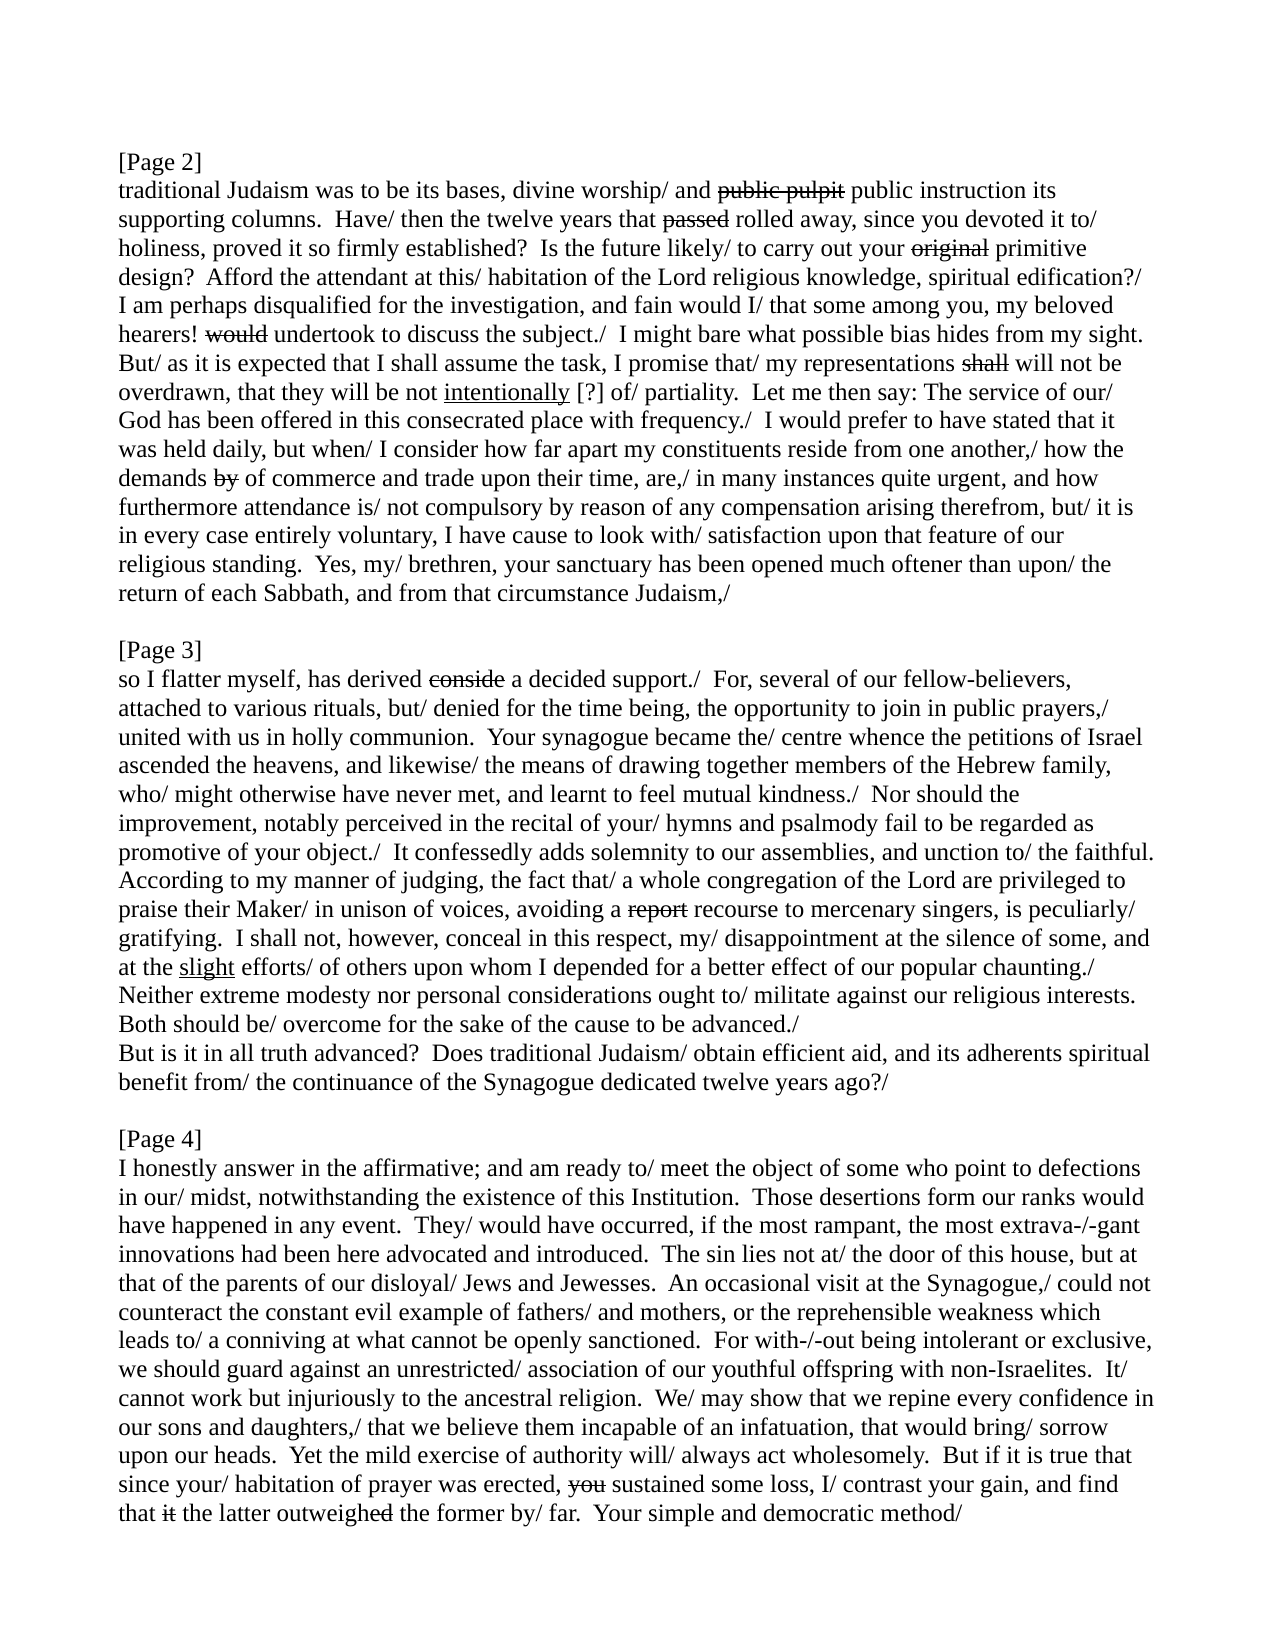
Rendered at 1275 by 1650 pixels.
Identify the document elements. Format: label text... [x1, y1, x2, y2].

text [Page 4] [118, 1124, 1157, 1153]
text traditional Judaism was to be its bases, divine worship/ and public pulpit public instruction its supporting columns. Have/ then the twelve years that passed rolled away, since you devoted it to/ holiness, proved it so firmly established? Is the future likely/ to carry out your original primitive design? Afford the attendant at this/ habitation of the Lord religious knowledge, spiritual edification?/ I am perhaps disqualified for the investigation, and fain would I/ that some among you, my beloved hearers! would undertook to discuss the subject./ I might bare what possible bias hides from my sight. But/ as it is expected that I shall assume the task, I promise that/ my representations shall will not be overdrawn, that they will be not intentionally [?] of/ partiality. Let me then say: The service of our/ God has been offered in this consecrated place with frequency./ I would prefer to have stated that it was held daily, but when/ I consider how far apart my constituents reside from one another,/ how the demands by of commerce and trade upon their time, are,/ in many instances quite urgent, and how furthermore attendance is/ not compulsory by reason of any compensation arising therefrom, but/ it is in every case entirely voluntary, I have cause to look with/ satisfaction upon that feature of our religious standing. Yes, my/ brethren, your sanctuary has been opened much oftener than upon/ the return of each Sabbath, and from that circumstance Judaism,/ [118, 176, 1157, 607]
text [Page 2] [118, 147, 1157, 176]
text But is it in all truth advanced? Does traditional Judaism/ obtain efficient aid, and its adherents spiritual benefit from/ the continuance of the Synagogue dedicated twelve years ago?/ [118, 1038, 1157, 1096]
text I honestly answer in the affirmative; and am ready to/ meet the object of some who point to defections in our/ midst, notwithstanding the existence of this Institution. Those desertions form our ranks would have happened in any event. They/ would have occurred, if the most rampant, the most extrava-/-gant innovations had been here advocated and introduced. The sin lies not at/ the door of this house, but at that of the parents of our disloyal/ Jews and Jewesses. An occasional visit at the Synagogue,/ could not counteract the constant evil example of fathers/ and mothers, or the reprehensible weakness which leads to/ a conniving at what cannot be openly sanctioned. For with-/-out being intolerant or exclusive, we should guard against an unrestricted/ association of our youthful offspring with non-Israelites. It/ cannot work but injuriously to the ancestral religion. We/ may show that we repine every confidence in our sons and daughters,/ that we believe them incapable of an infatuation, that would bring/ sorrow upon our heads. Yet the mild exercise of authority will/ always act wholesomely. But if it is true that since your/ habitation of prayer was erected, you sustained some loss, I/ contrast your gain, and find that it the latter outweighed the former by/ far. Your simple and democratic method/ [118, 1153, 1157, 1527]
text [Page 3] [118, 636, 1157, 664]
text so I flatter myself, has derived conside a decided support./ For, several of our fellow-believers, attached to various rituals, but/ denied for the time being, the opportunity to join in public prayers,/ united with us in holly communion. Your synagogue became the/ centre whence the petitions of Israel ascended the heavens, and likewise/ the means of drawing together members of the Hebrew family, who/ might otherwise have never met, and learnt to feel mutual kindness./ Nor should the improvement, notably perceived in the recital of your/ hymns and psalmody fail to be regarded as promotive of your object./ It confessedly adds solemnity to our assemblies, and unction to/ the faithful. According to my manner of judging, the fact that/ a whole congregation of the Lord are privileged to praise their Maker/ in unison of voices, avoiding a report recourse to mercenary singers, is peculiarly/ gratifying. I shall not, however, conceal in this respect, my/ disappointment at the silence of some, and at the slight efforts/ of others upon whom I depended for a better effect of our popular chaunting./ Neither extreme modesty nor personal considerations ought to/ militate against our religious interests. Both should be/ overcome for the sake of the cause to be advanced./ [118, 664, 1157, 1038]
